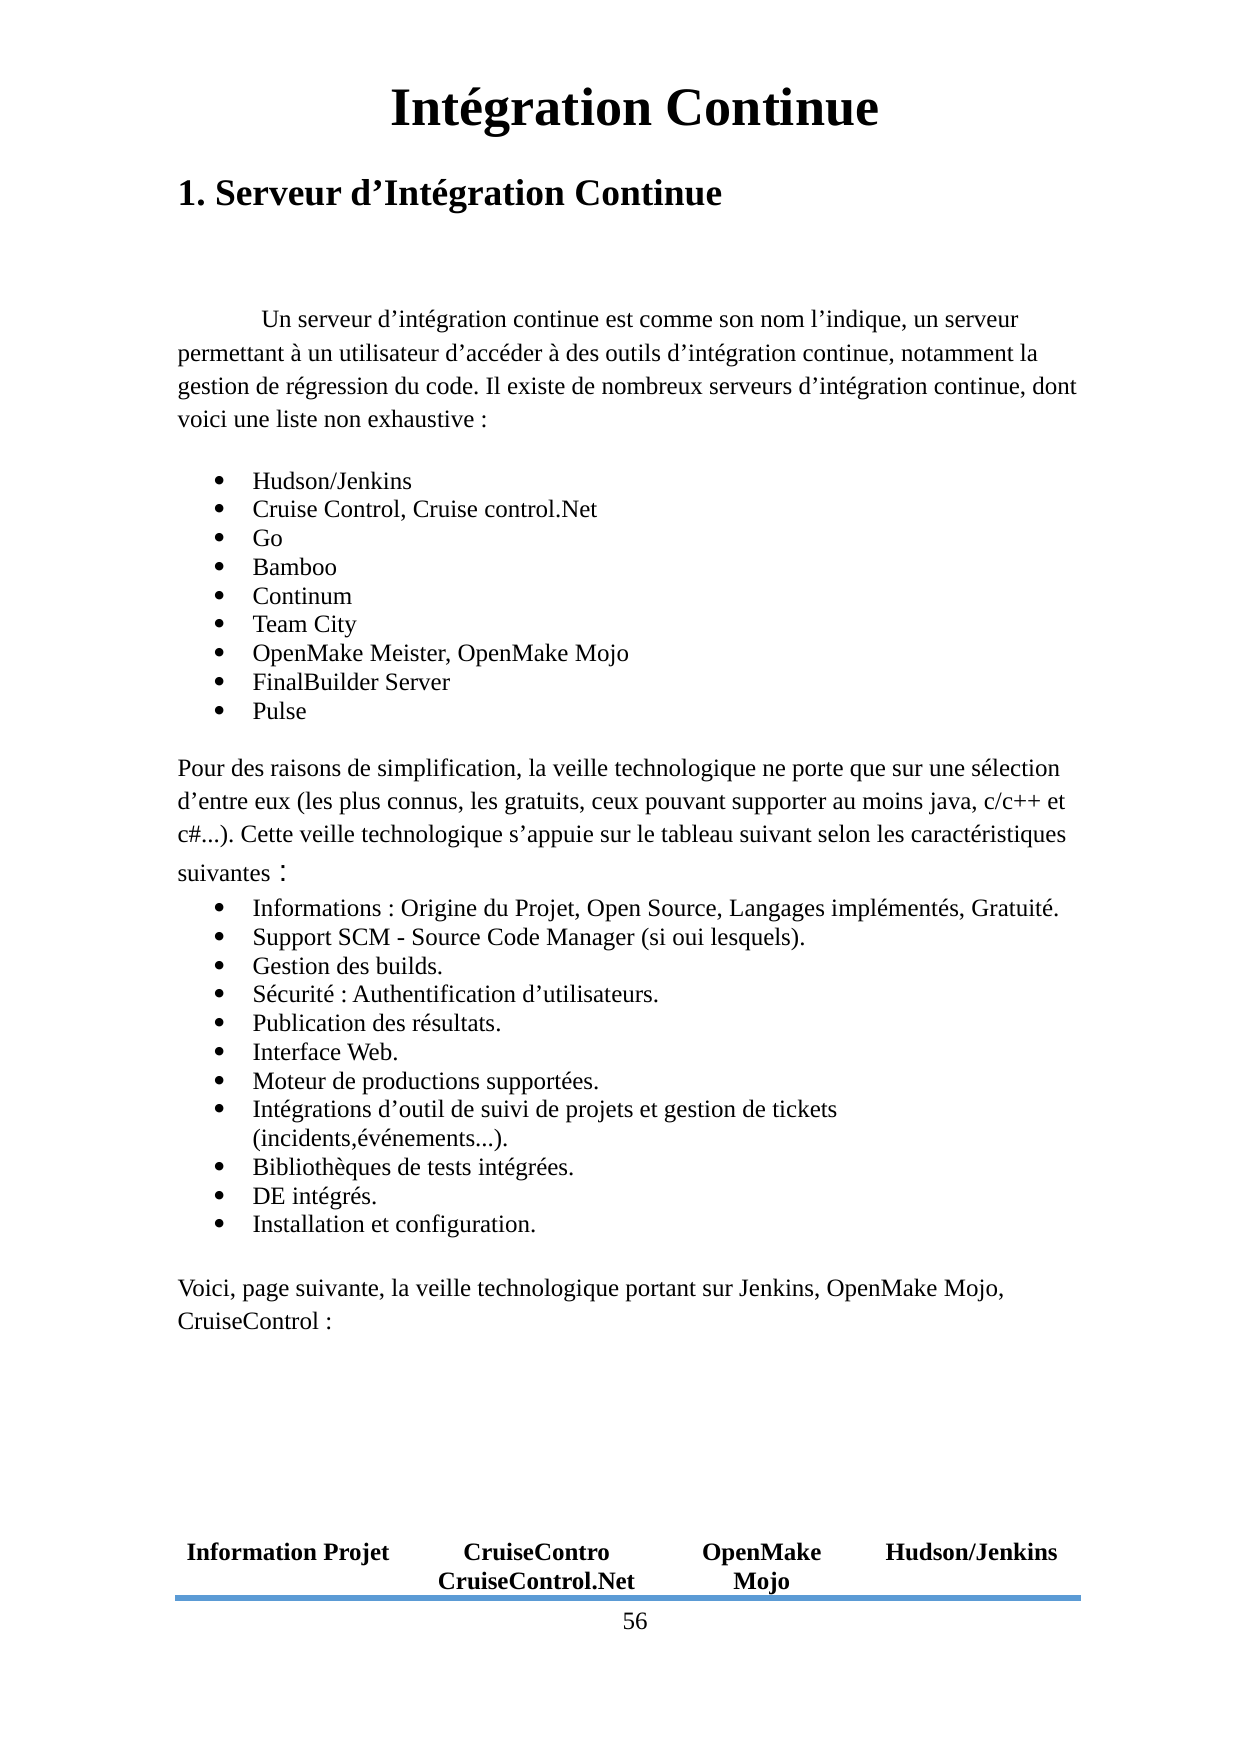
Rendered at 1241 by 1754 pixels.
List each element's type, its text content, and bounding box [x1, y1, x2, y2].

text Voici, page suivante, la veille technologique portant sur Jenkins, OpenMake Mojo, CruiseControl : [177, 1273, 1092, 1335]
list Hudson/Jenkins [215, 466, 1092, 494]
subtitle Intégration Continue [177, 75, 1092, 137]
list Team City [215, 609, 1092, 638]
list Cruise Control, Cruise control.Net [215, 494, 1092, 523]
text Pour des raisons de simplification, la veille technologique ne porte que sur une sélection d’entre eux (les plus connus, les gratuits, ceux pouvant supporter au moins java, c/c++ et c#...). Cette veille technologique s’appuie sur le tableau suivant selon les caractéristiques suivantes : [177, 753, 1092, 888]
list Go [215, 523, 1092, 552]
list DE intégrés. [215, 1181, 1092, 1209]
list Installation et configuration. [215, 1209, 1092, 1238]
list Interface Web. [215, 1037, 1092, 1066]
list FinalBuilder Server [215, 667, 1092, 696]
list Support SCM - Source Code Manager (si oui lesquels). [215, 922, 1092, 951]
list Publication des résultats. [215, 1008, 1092, 1037]
table_header Hudson/Jenkins [862, 1537, 1081, 1595]
list OpenMake Meister, OpenMake Mojo [215, 638, 1092, 667]
text Un serveur d’intégration continue est comme son nom l’indique, un serveur permettant à un utilisateur d’accéder à des outils d’intégration continue, notamment la gestion de régression du code. Il existe de nombreux serveurs d’intégration continue, dont voici une liste non exhaustive : [177, 299, 1092, 433]
table_header CruiseContro CruiseControl.Net [411, 1537, 662, 1595]
list Informations : Origine du Projet, Open Source, Langages implémentés, Gratuité. [215, 893, 1092, 922]
list Bamboo [215, 552, 1092, 581]
table_header OpenMake Mojo [662, 1537, 862, 1595]
list Sécurité : Authentification d’utilisateurs. [215, 979, 1092, 1008]
list Intégrations d’outil de suivi de projets et gestion de tickets (incidents,événements...). [215, 1094, 1092, 1152]
list Bibliothèques de tests intégrées. [215, 1152, 1092, 1181]
table_header Information Projet [175, 1537, 411, 1595]
list Pulse [215, 696, 1092, 724]
list Continum [215, 581, 1092, 609]
list Gestion des builds. [215, 951, 1092, 979]
list Serveur d’Intégration Continue [177, 170, 1092, 213]
list Moteur de productions supportées. [215, 1066, 1092, 1094]
